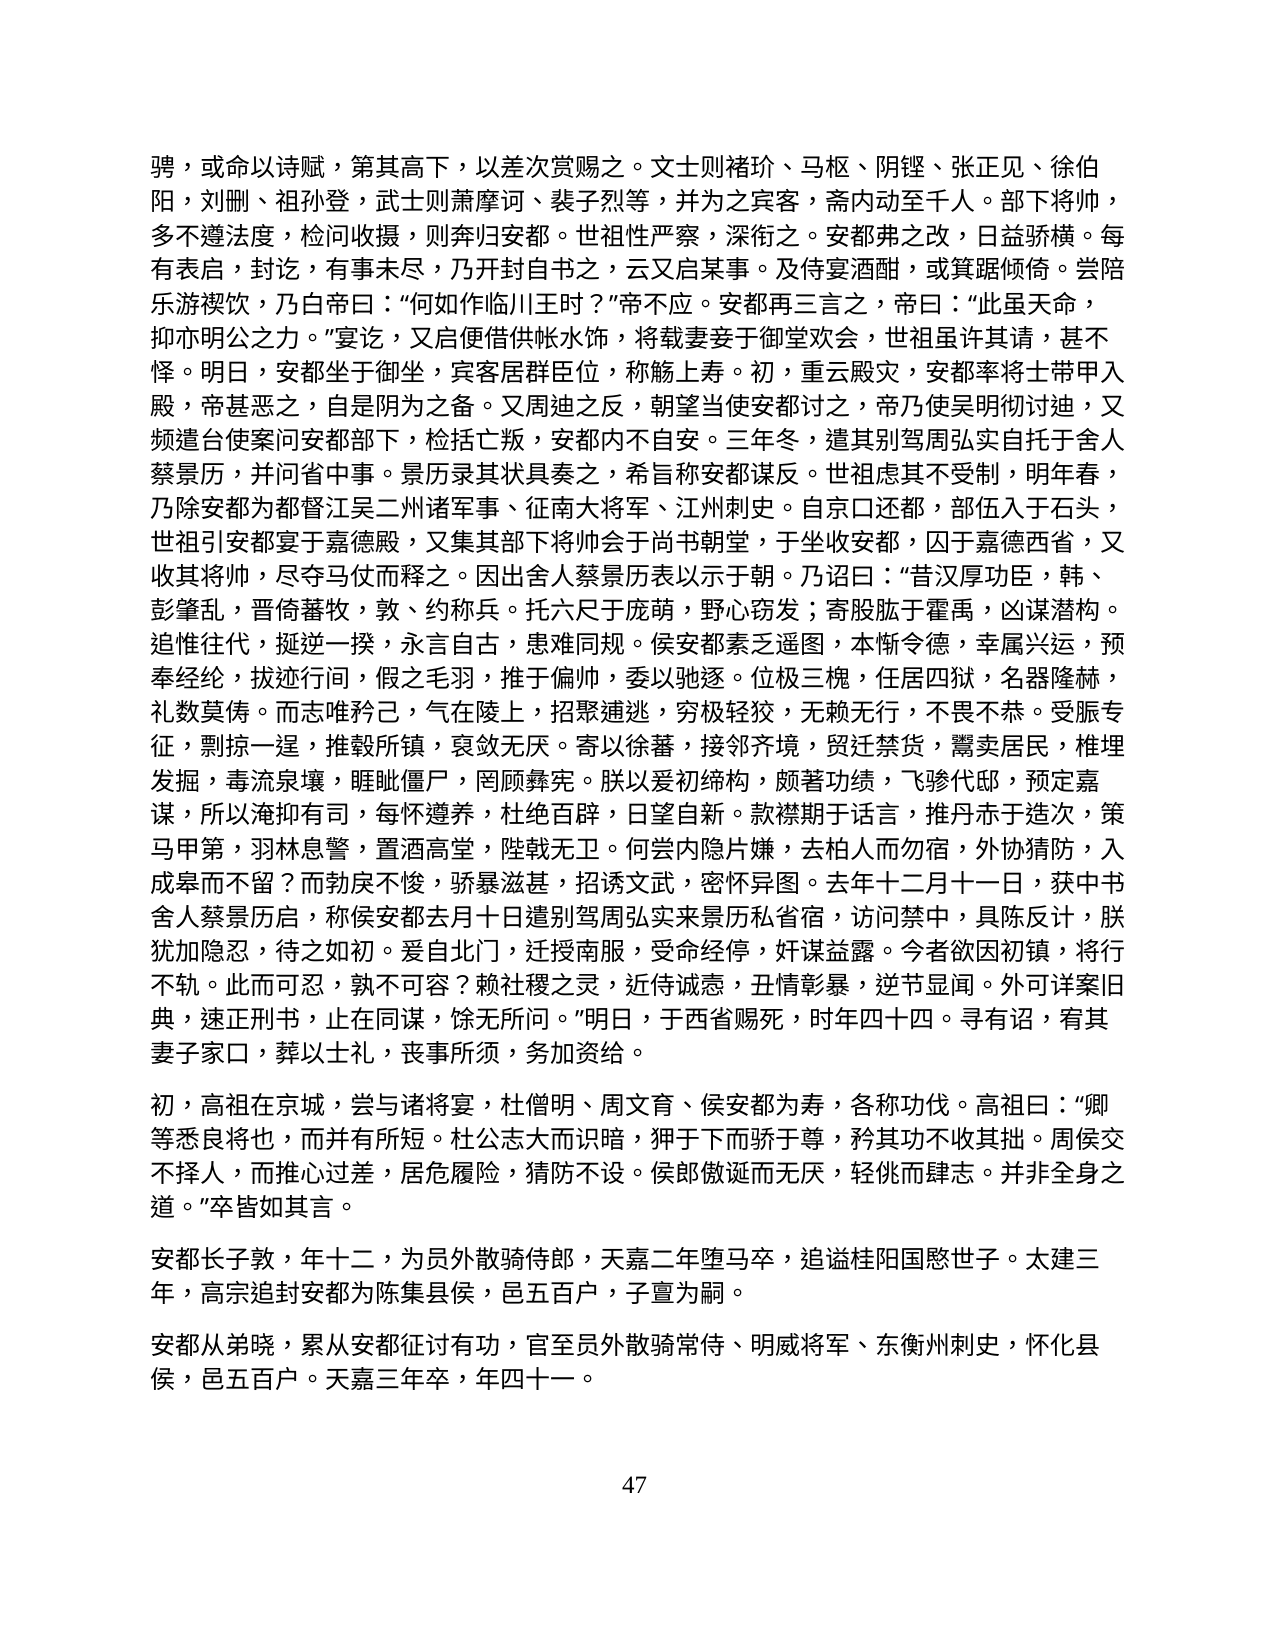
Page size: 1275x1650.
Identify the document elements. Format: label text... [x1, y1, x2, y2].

text 安都长子敦，年十二，为员外散骑侍郎，天嘉二年堕马卒，追谥桂阳国愍世子。太建三年，高宗追封安都为陈集县侯，邑五百户，子亶为嗣。 [150, 1242, 1125, 1310]
text 骋，或命以诗赋，第其高下，以差次赏赐之。文士则褚玠、马枢、阴铿、张正见、徐伯阳，刘删、祖孙登，武士则萧摩诃、裴子烈等，并为之宾客，斋内动至千人。部下将帅，多不遵法度，检问收摄，则奔归安都。世祖性严察，深衔之。安都弗之改，日益骄横。每有表启，封讫，有事未尽，乃开封自书之，云又启某事。及侍宴酒酣，或箕踞倾倚。尝陪乐游禊饮，乃白帝曰：“何如作临川王时？”帝不应。安都再三言之，帝曰：“此虽天命，抑亦明公之力。”宴讫，又启便借供帐水饰，将载妻妾于御堂欢会，世祖虽许其请，甚不怿。明日，安都坐于御坐，宾客居群臣位，称觞上寿。初，重云殿灾，安都率将士带甲入殿，帝甚恶之，自是阴为之备。又周迪之反，朝望当使安都讨之，帝乃使吴明彻讨迪，又频遣台使案问安都部下，检括亡叛，安都内不自安。三年冬，遣其别驾周弘实自托于舍人蔡景历，并问省中事。景历录其状具奏之，希旨称安都谋反。世祖虑其不受制，明年春，乃除安都为都督江吴二州诸军事、征南大将军、江州刺史。自京口还都，部伍入于石头，世祖引安都宴于嘉德殿，又集其部下将帅会于尚书朝堂，于坐收安都，囚于嘉德西省，又收其将帅，尽夺马仗而释之。因出舍人蔡景历表以示于朝。乃诏曰：“昔汉厚功臣，韩、彭肇乱，晋倚蕃牧，敦、约称兵。托六尺于庞萌，野心窃发；寄股肱于霍禹，凶谋潜构。追惟往代，挻逆一揆，永言自古，患难同规。侯安都素乏遥图，本惭令德，幸属兴运，预奉经纶，拔迹行间，假之毛羽，推于偏帅，委以驰逐。位极三槐，任居四狱，名器隆赫，礼数莫俦。而志唯矜己，气在陵上，招聚逋逃，穷极轻狡，无赖无行，不畏不恭。受脤专征，剽掠一逞，推毂所镇，裒敛无厌。寄以徐蕃，接邻齐境，贸迁禁货，鬻卖居民，椎埋发掘，毒流泉壤，睚眦僵尸，罔顾彝宪。朕以爰初缔构，颇著功绩，飞骖代邸，预定嘉谋，所以淹抑有司，每怀遵养，杜绝百辟，日望自新。款襟期于话言，推丹赤于造次，策马甲第，羽林息警，置酒高堂，陛戟无卫。何尝内隐片嫌，去柏人而勿宿，外协猜防，入成皋而不留？而勃戾不悛，骄暴滋甚，招诱文武，密怀异图。去年十二月十一日，获中书舍人蔡景历启，称侯安都去月十日遣别驾周弘实来景历私省宿，访问禁中，具陈反计，朕犹加隐忍，待之如初。爰自北门，迁授南服，受命经停，奸谋益露。今者欲因初镇，将行不轨。此而可忍，孰不可容？赖社稷之灵，近侍诚悫，丑情彰暴，逆节显闻。外可详案旧典，速正刑书，止在同谋，馀无所问。”明日，于西省赐死，时年四十四。寻有诏，宥其妻子家口，葬以士礼，丧事所须，务加资给。 [150, 150, 1125, 1070]
text 安都从弟晓，累从安都征讨有功，官至员外散骑常侍、明威将军、东衡州刺史，怀化县侯，邑五百户。天嘉三年卒，年四十一。 [150, 1328, 1125, 1396]
text 初，高祖在京城，尝与诸将宴，杜僧明、周文育、侯安都为寿，各称功伐。高祖曰：“卿等悉良将也，而并有所短。杜公志大而识暗，狎于下而骄于尊，矜其功不收其拙。周侯交不择人，而推心过差，居危履险，猜防不设。侯郎傲诞而无厌，轻佻而肆志。并非全身之道。”卒皆如其言。 [150, 1088, 1125, 1224]
